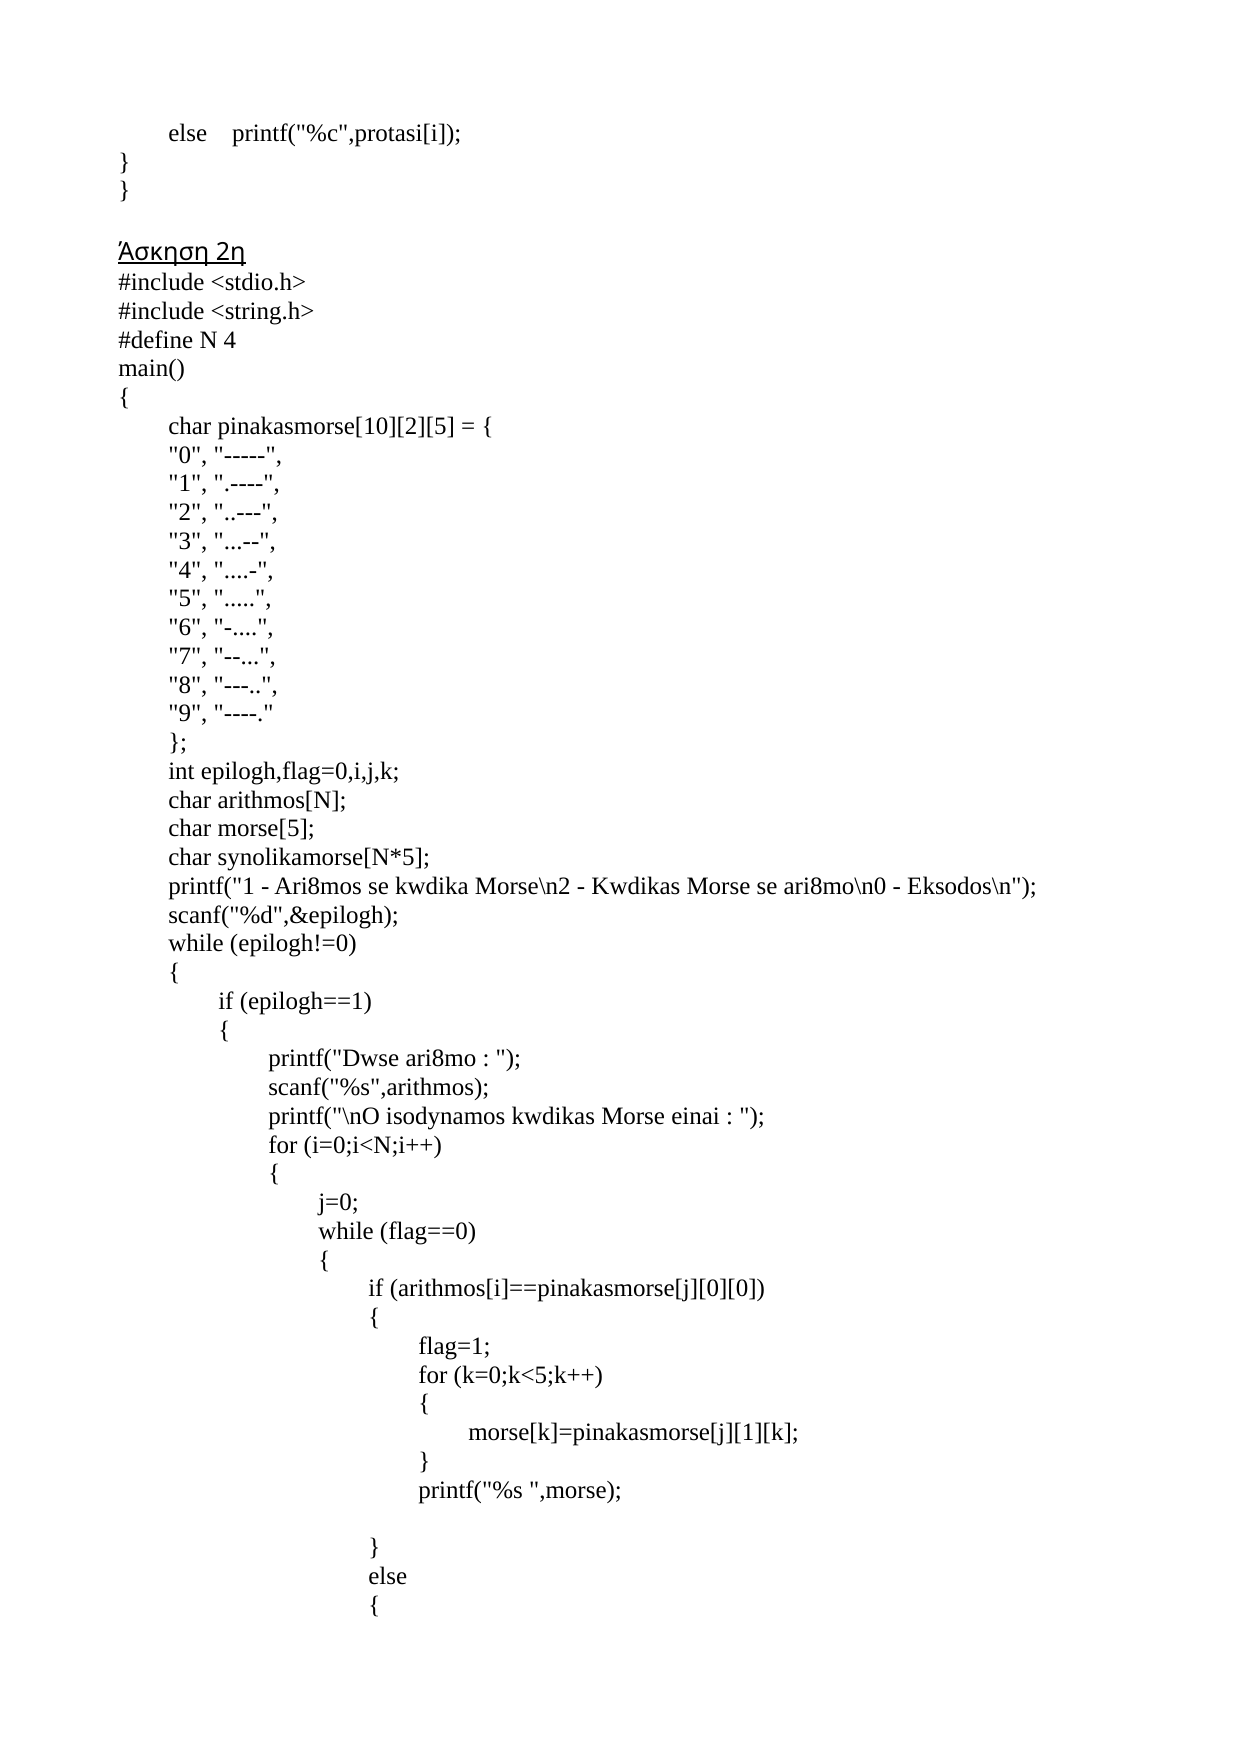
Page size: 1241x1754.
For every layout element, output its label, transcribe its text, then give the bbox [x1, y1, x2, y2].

text { [118, 1302, 1122, 1331]
text { [118, 382, 1122, 411]
text char morse[5]; [118, 813, 1122, 842]
text #define N 4 [118, 325, 1122, 353]
text #include <string.h> [118, 296, 1122, 325]
text printf("Dwse ari8mo : "); [118, 1043, 1122, 1072]
text for (i=0;i<N;i++) [118, 1130, 1122, 1158]
text #include <stdio.h> [118, 267, 1122, 296]
text "8", "---..", [118, 670, 1122, 698]
text "2", "..---", [118, 497, 1122, 526]
text char arithmos[N]; [118, 785, 1122, 813]
text main() [118, 353, 1122, 382]
text } [118, 147, 1122, 176]
text while (epilogh!=0) [118, 928, 1122, 957]
text "4", "....-", [118, 555, 1122, 583]
text { [118, 957, 1122, 986]
text if (arithmos[i]==pinakasmorse[j][0][0]) [118, 1273, 1122, 1302]
text scanf("%s",arithmos); [118, 1072, 1122, 1101]
text scanf("%d",&epilogh); [118, 900, 1122, 928]
text { [118, 1245, 1122, 1273]
text char pinakasmorse[10][2][5] = { [118, 411, 1122, 440]
text int epilogh,flag=0,i,j,k; [118, 756, 1122, 785]
text "5", ".....", [118, 583, 1122, 612]
text "7", "--...", [118, 641, 1122, 670]
text "9", "----." [118, 698, 1122, 727]
text else printf("%c",protasi[i]); [118, 118, 1122, 147]
text "3", "...--", [118, 526, 1122, 555]
text { [118, 1158, 1122, 1187]
text Άσκηση 2η [118, 233, 1122, 267]
text for (k=0;k<5;k++) [118, 1360, 1122, 1388]
text char synolikamorse[N*5]; [118, 842, 1122, 871]
text printf("1 - Ari8mos se kwdika Morse\n2 - Kwdikas Morse se ari8mo\n0 - Eksodos\n"); [118, 871, 1122, 900]
text } [118, 176, 1122, 204]
text printf("%s ",morse); [118, 1475, 1122, 1503]
text } [118, 1446, 1122, 1475]
text }; [118, 727, 1122, 756]
text { [118, 1015, 1122, 1043]
text else [118, 1561, 1122, 1590]
text { [118, 1590, 1122, 1618]
text printf("\nO isodynamos kwdikas Morse einai : "); [118, 1101, 1122, 1130]
text "6", "-....", [118, 612, 1122, 641]
text flag=1; [118, 1331, 1122, 1360]
text morse[k]=pinakasmorse[j][1][k]; [118, 1417, 1122, 1446]
text { [118, 1388, 1122, 1417]
text while (flag==0) [118, 1216, 1122, 1245]
text "0", "-----", [118, 440, 1122, 468]
text } [118, 1532, 1122, 1561]
text if (epilogh==1) [118, 986, 1122, 1015]
text "1", ".----", [118, 468, 1122, 497]
text j=0; [118, 1187, 1122, 1216]
